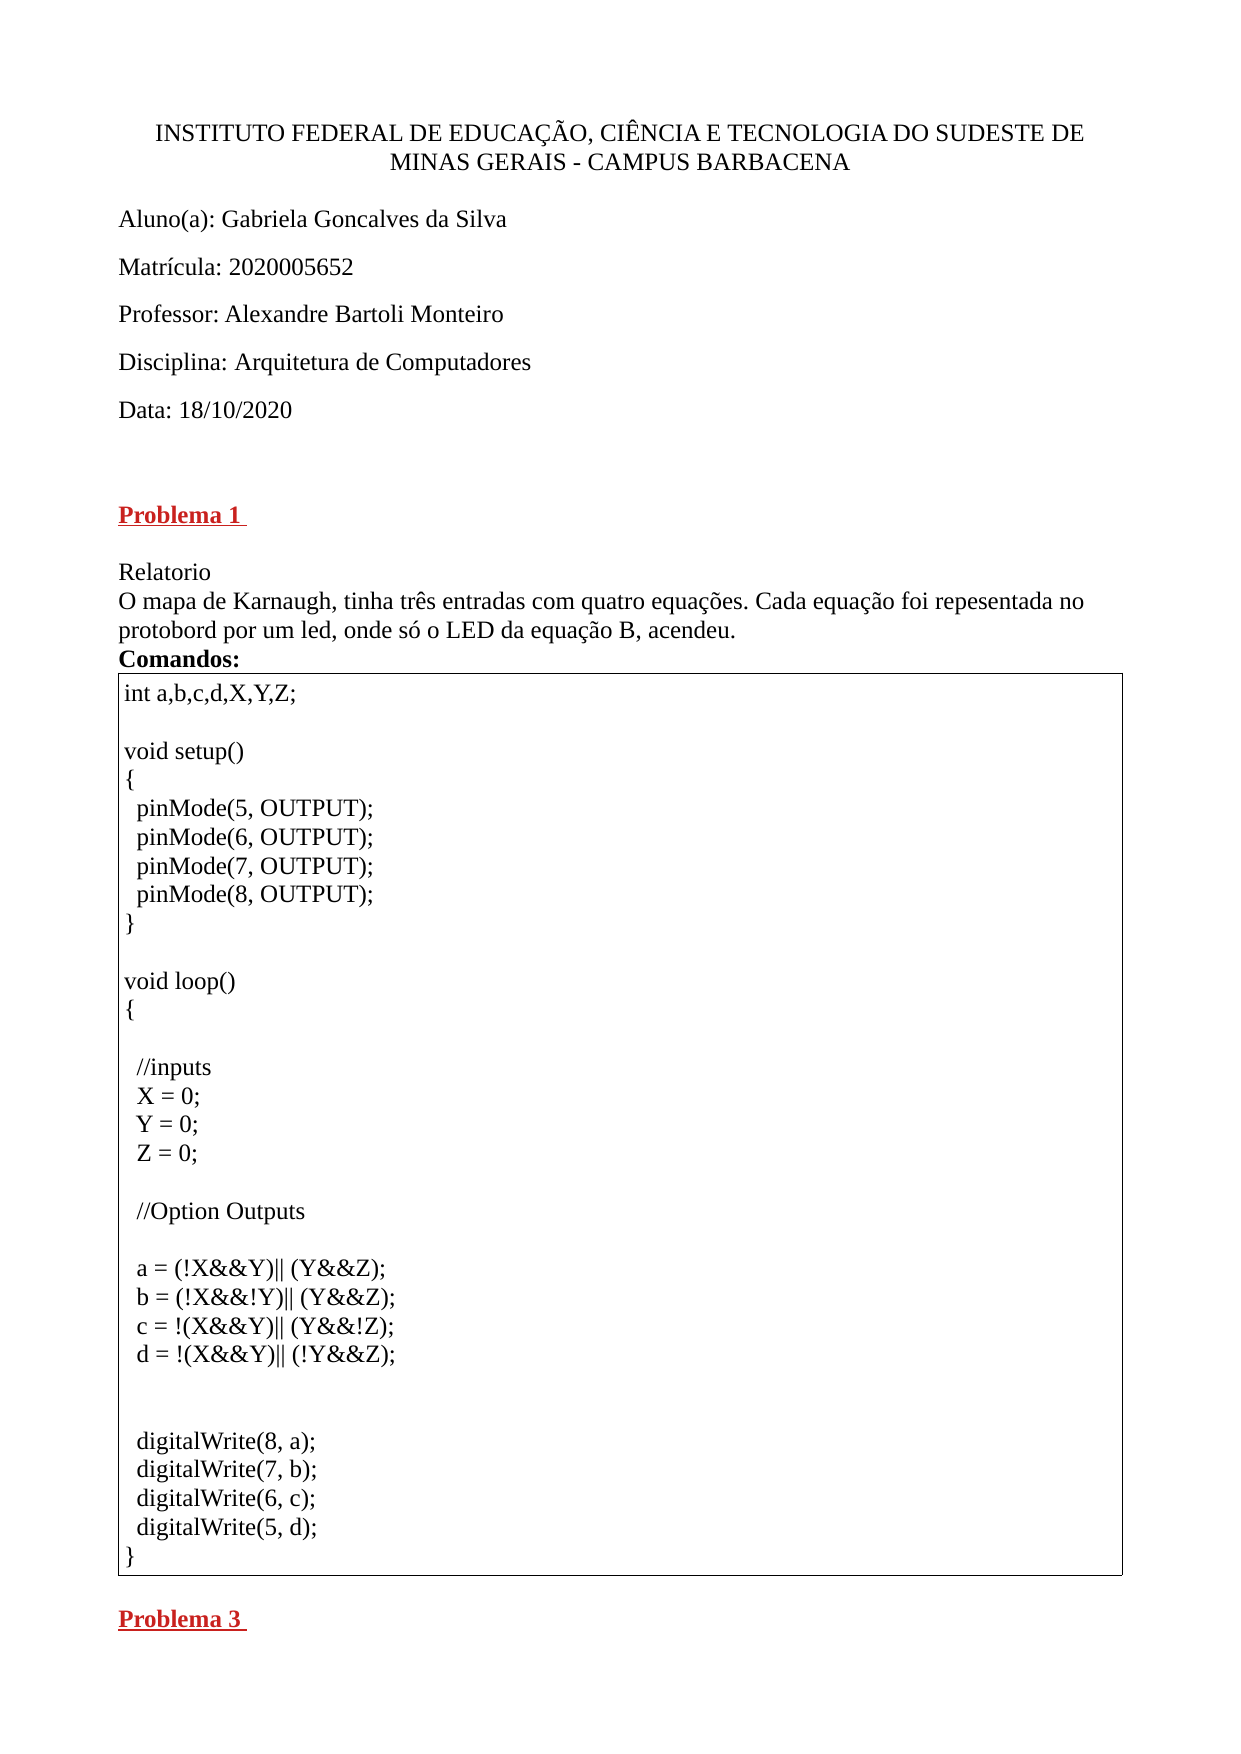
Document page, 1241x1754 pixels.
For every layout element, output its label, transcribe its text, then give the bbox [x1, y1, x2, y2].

table_header int a,b,c,d,X,Y,Z; void setup() { pinMode(5, OUTPUT); pinMode(6, OUTPUT); pinMode(7, OUTPUT); pinMode(8, OUTPUT); } void loop() { //inputs X = 0; Y = 0; Z = 0; //Option Outputs a = (!X&&Y)|| (Y&&Z); b = (!X&&!Y)|| (Y&&Z); c = !(X&&Y)|| (Y&&!Z); d = !(X&&Y)|| (!Y&&Z); digitalWrite(8, a); digitalWrite(7, b); digitalWrite(6, c); digitalWrite(5, d); } [119, 674, 1122, 1575]
text Problema 1 [118, 500, 1122, 529]
text Disciplina: Arquitetura de Computadores [118, 347, 1122, 376]
text Matrícula: 2020005652 [118, 252, 1122, 281]
text Comandos: [118, 644, 1122, 672]
text Professor: Alexandre Bartoli Monteiro [118, 299, 1122, 328]
text Relatorio [118, 557, 1122, 586]
text INSTITUTO FEDERAL DE EDUCAÇÃO, CIÊNCIA E TECNOLOGIA DO SUDESTE DE MINAS GERAIS - CAMPUS BARBACENA [118, 118, 1122, 176]
text Aluno(a): Gabriela Goncalves da Silva [118, 204, 1122, 233]
text Problema 3 [118, 1604, 1122, 1633]
text O mapa de Karnaugh, tinha três entradas com quatro equações. Cada equação foi repesentada no protobord por um led, onde só o LED da equação B, acendeu. [118, 586, 1122, 644]
text Data: 18/10/2020 [118, 395, 1122, 423]
